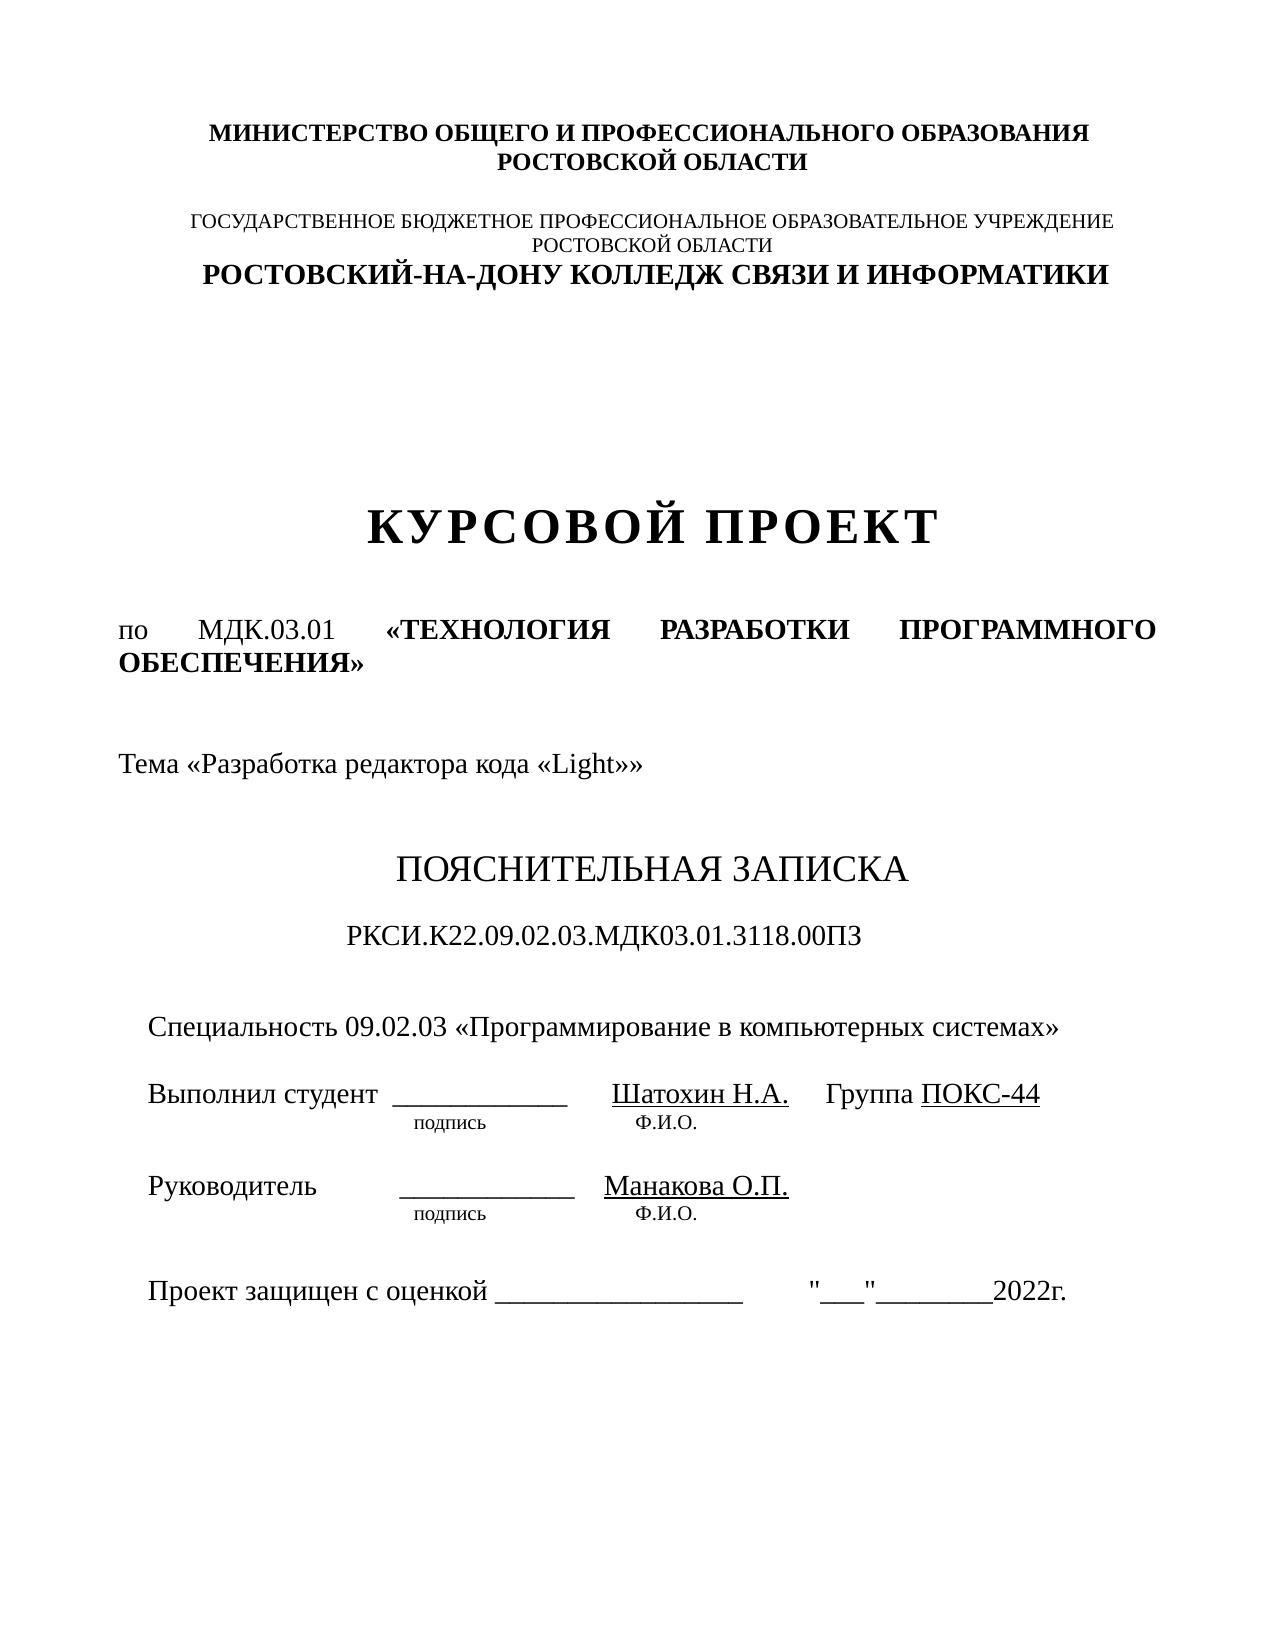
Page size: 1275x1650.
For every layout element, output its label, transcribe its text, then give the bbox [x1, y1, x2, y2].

text МИНИСТЕРСТВО ОБЩЕГО И ПРОФЕССИОНАЛЬНОГО ОБРАЗОВАНИЯ [118, 118, 1157, 147]
text по МДК.03.01 «Технология разработки программного обеспечения» [118, 612, 1157, 679]
text подпись Ф.И.О. [118, 1201, 1157, 1225]
text Специальность 09.02.03 «Программирование в компьютерных системах» [148, 1009, 1157, 1043]
text Руководитель ____________ Манакова О.П. [118, 1168, 1157, 1201]
subtitle РКСИ.К22.09.02.03.МДК03.01.3118.00ПЗ [146, 918, 1062, 952]
text ГОСУДАРСТВЕННОЕ БЮДЖЕТНОЕ ПРОФЕССИОНАЛЬНОЕ ОБРАЗОВАТЕЛЬНОЕ УЧРЕЖДЕНИЕ [118, 209, 1157, 233]
text Тема «Разработка редактора кода «Light»» [118, 746, 1157, 779]
text РОСТОВСКОЙ ОБЛАСТИ [118, 147, 1157, 176]
text подпись Ф.И.О. [118, 1110, 1157, 1134]
text РОСТОВСКИЙ-НА-ДОНУ КОЛЛЕДЖ СВЯЗИ И ИНФОРМАТИКИ [118, 257, 1157, 291]
text РОСТОВСКОЙ ОБЛАСТИ [118, 233, 1157, 257]
text КУРСОВОЙ ПРОЕКТ [118, 497, 1157, 554]
text Проект защищен с оценкой _________________ "___"________2022г. [148, 1273, 1157, 1307]
text Выполнил студент ____________ Шатохин Н.А. Группа ПОКС-44 [118, 1077, 1157, 1110]
text ПОЯСНИТЕЛЬНАЯ ЗАПИСКА [118, 847, 1157, 890]
